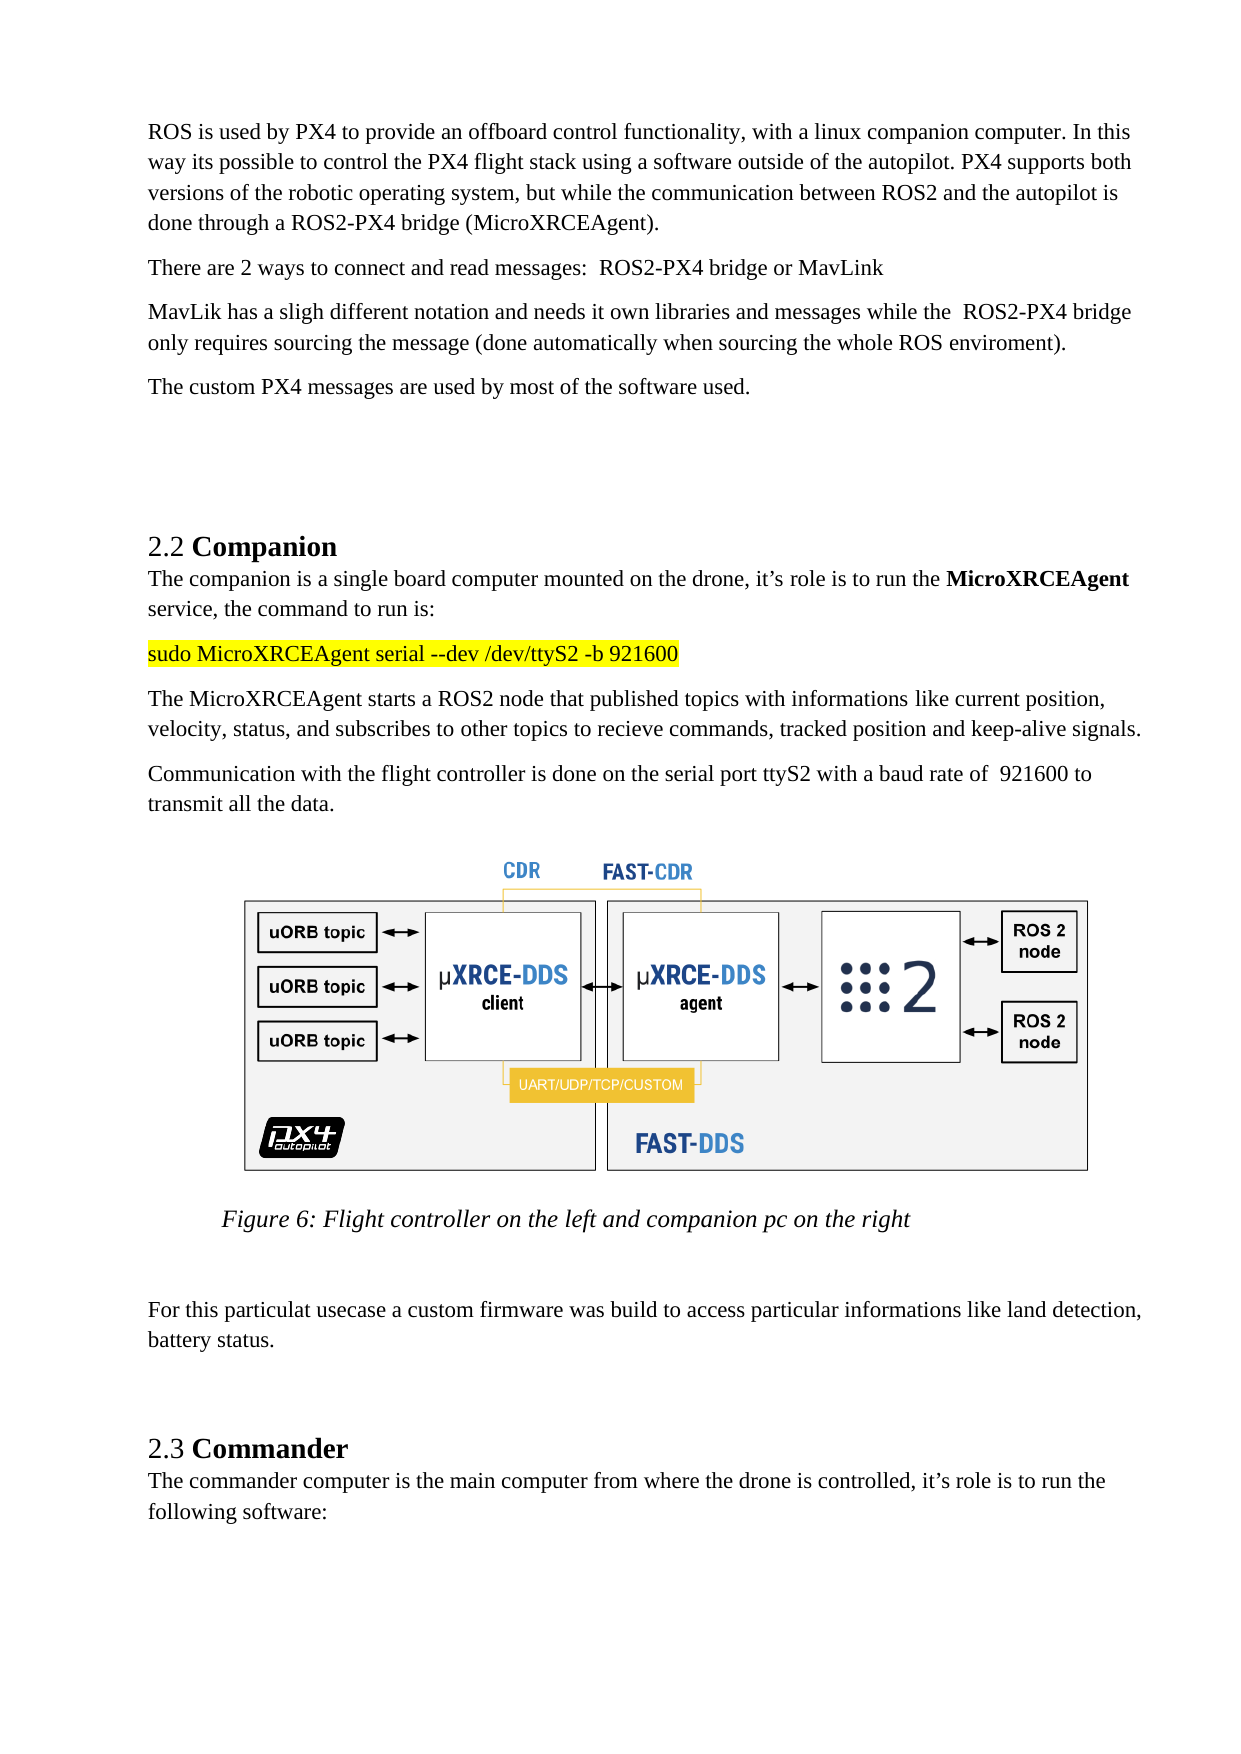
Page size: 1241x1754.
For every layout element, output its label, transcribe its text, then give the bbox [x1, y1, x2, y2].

list The commander computer is the main computer from where the drone is controlled, it’s role is to run the following software: [148, 1468, 1152, 1524]
list Communication with the flight controller is done on the serial port ttyS2 with a baud rate of 921600 to transmit all the data. [0, 760, 1152, 817]
picture [221, 847, 1108, 1192]
subtitle 2.3 Commander [148, 1431, 1152, 1464]
list The companion is a single board computer mounted on the drone, it’s role is to run the MicroXRCEAgent service, the command to run is: [148, 565, 1152, 622]
list ROS is used by PX4 to provide an offboard control functionality, with a linux companion computer. In this way its possible to control the PX4 flight stack using a software outside of the autopilot. PX4 supports both versions of the robotic operating system, but while the communication between ROS2 and the autopilot is done through a ROS2-PX4 bridge (MicroXRCEAgent). [0, 118, 1152, 235]
list There are 2 ways to connect and read messages: ROS2-PX4 bridge or MavLink [0, 253, 1152, 280]
list Figure 6: Flight controller on the left and companion pc on the right [221, 1192, 1107, 1233]
list sudo MicroXRCEAgent serial --dev /dev/ttyS2 -b 921600 [0, 640, 1152, 667]
list The MicroXRCEAgent starts a ROS2 node that published topics with informations like current position, velocity, status, and subscribes to other topics to recieve commands, tracked position and keep-alive signals. [0, 685, 1152, 742]
list For this particulat usecase a custom firmware was build to access particular informations like land detection, battery status. [0, 1296, 1152, 1352]
list The custom PX4 messages are used by most of the software used. [0, 373, 1152, 400]
subtitle 2.2 Companion [148, 529, 1152, 562]
list MavLik has a sligh different notation and needs it own libraries and messages while the ROS2-PX4 bridge only requires sourcing the message (done automatically when sourcing the whole ROS enviroment). [0, 298, 1152, 355]
